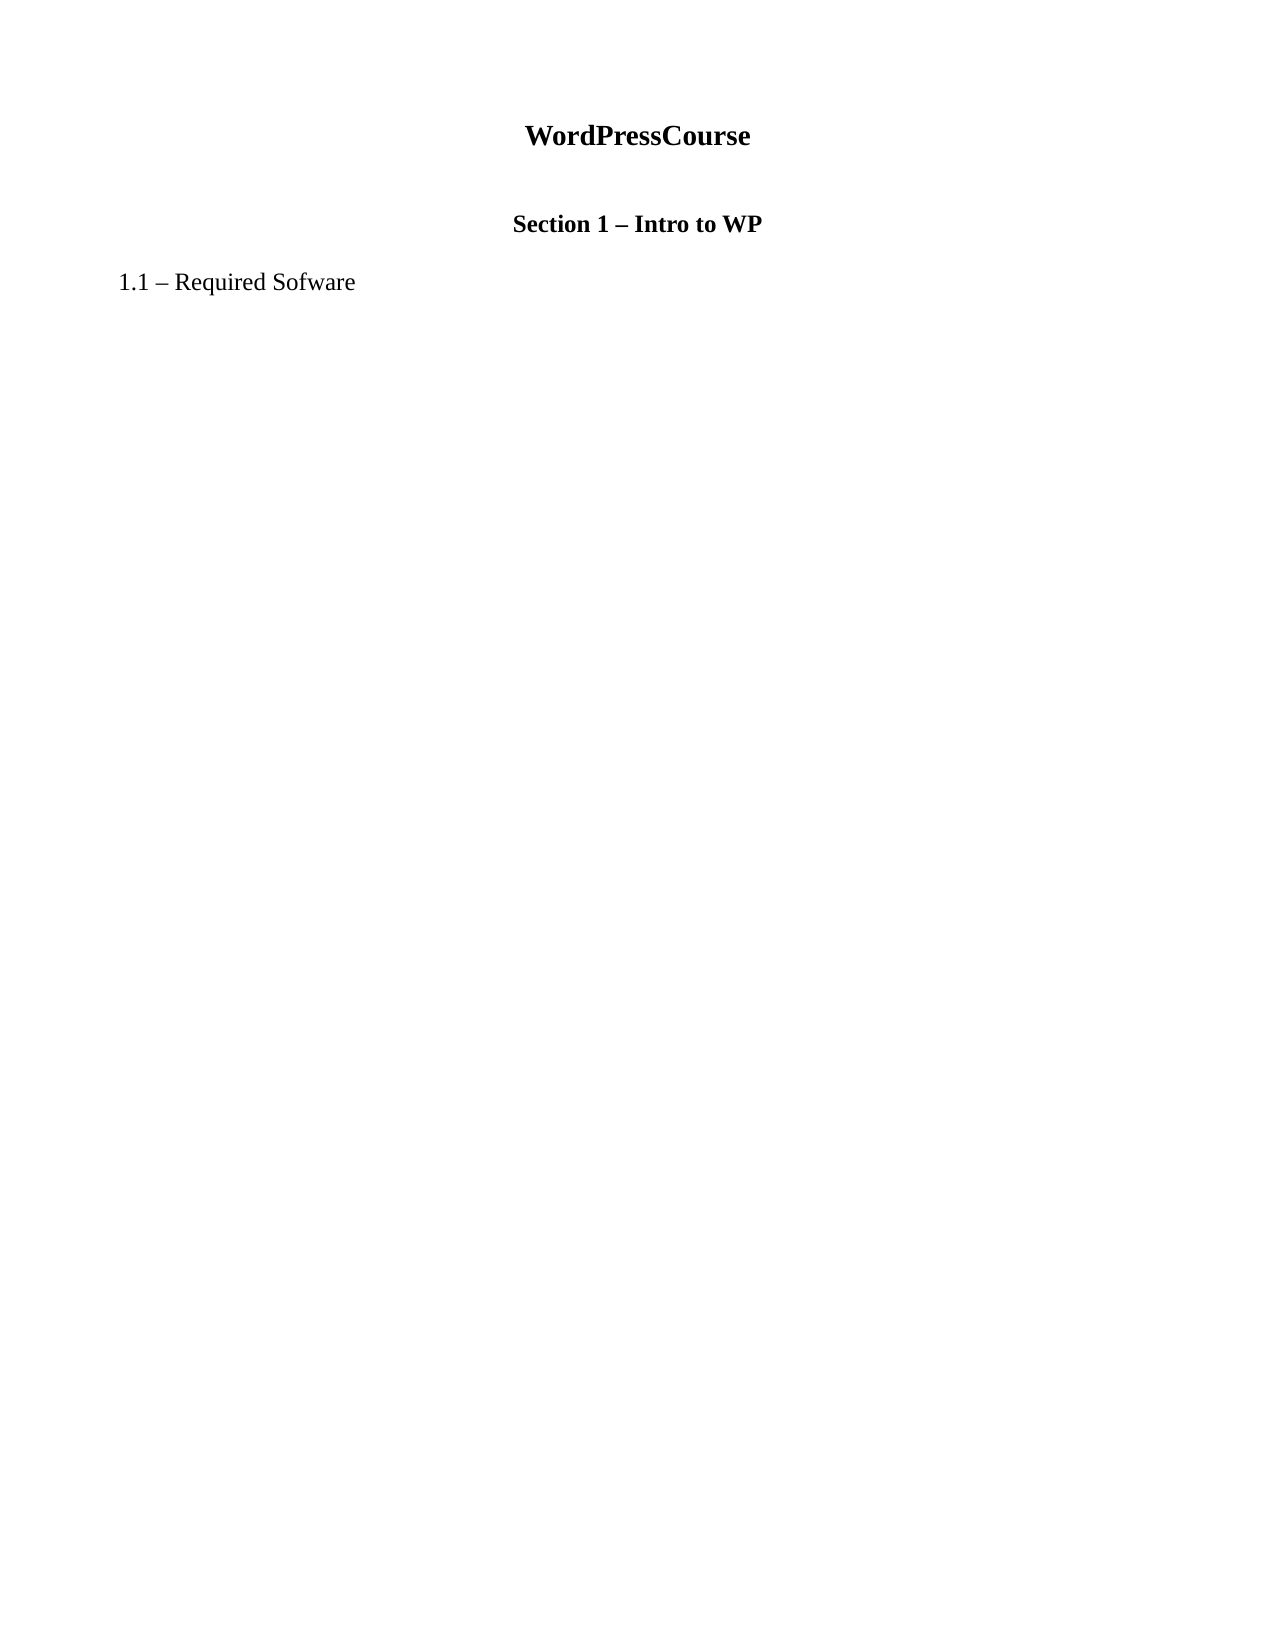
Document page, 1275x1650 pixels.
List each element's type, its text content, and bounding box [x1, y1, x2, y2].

text WordPressCourse [118, 118, 1157, 152]
text Section 1 – Intro to WP [118, 209, 1157, 238]
text 1.1 – Required Sofware [118, 267, 1157, 295]
